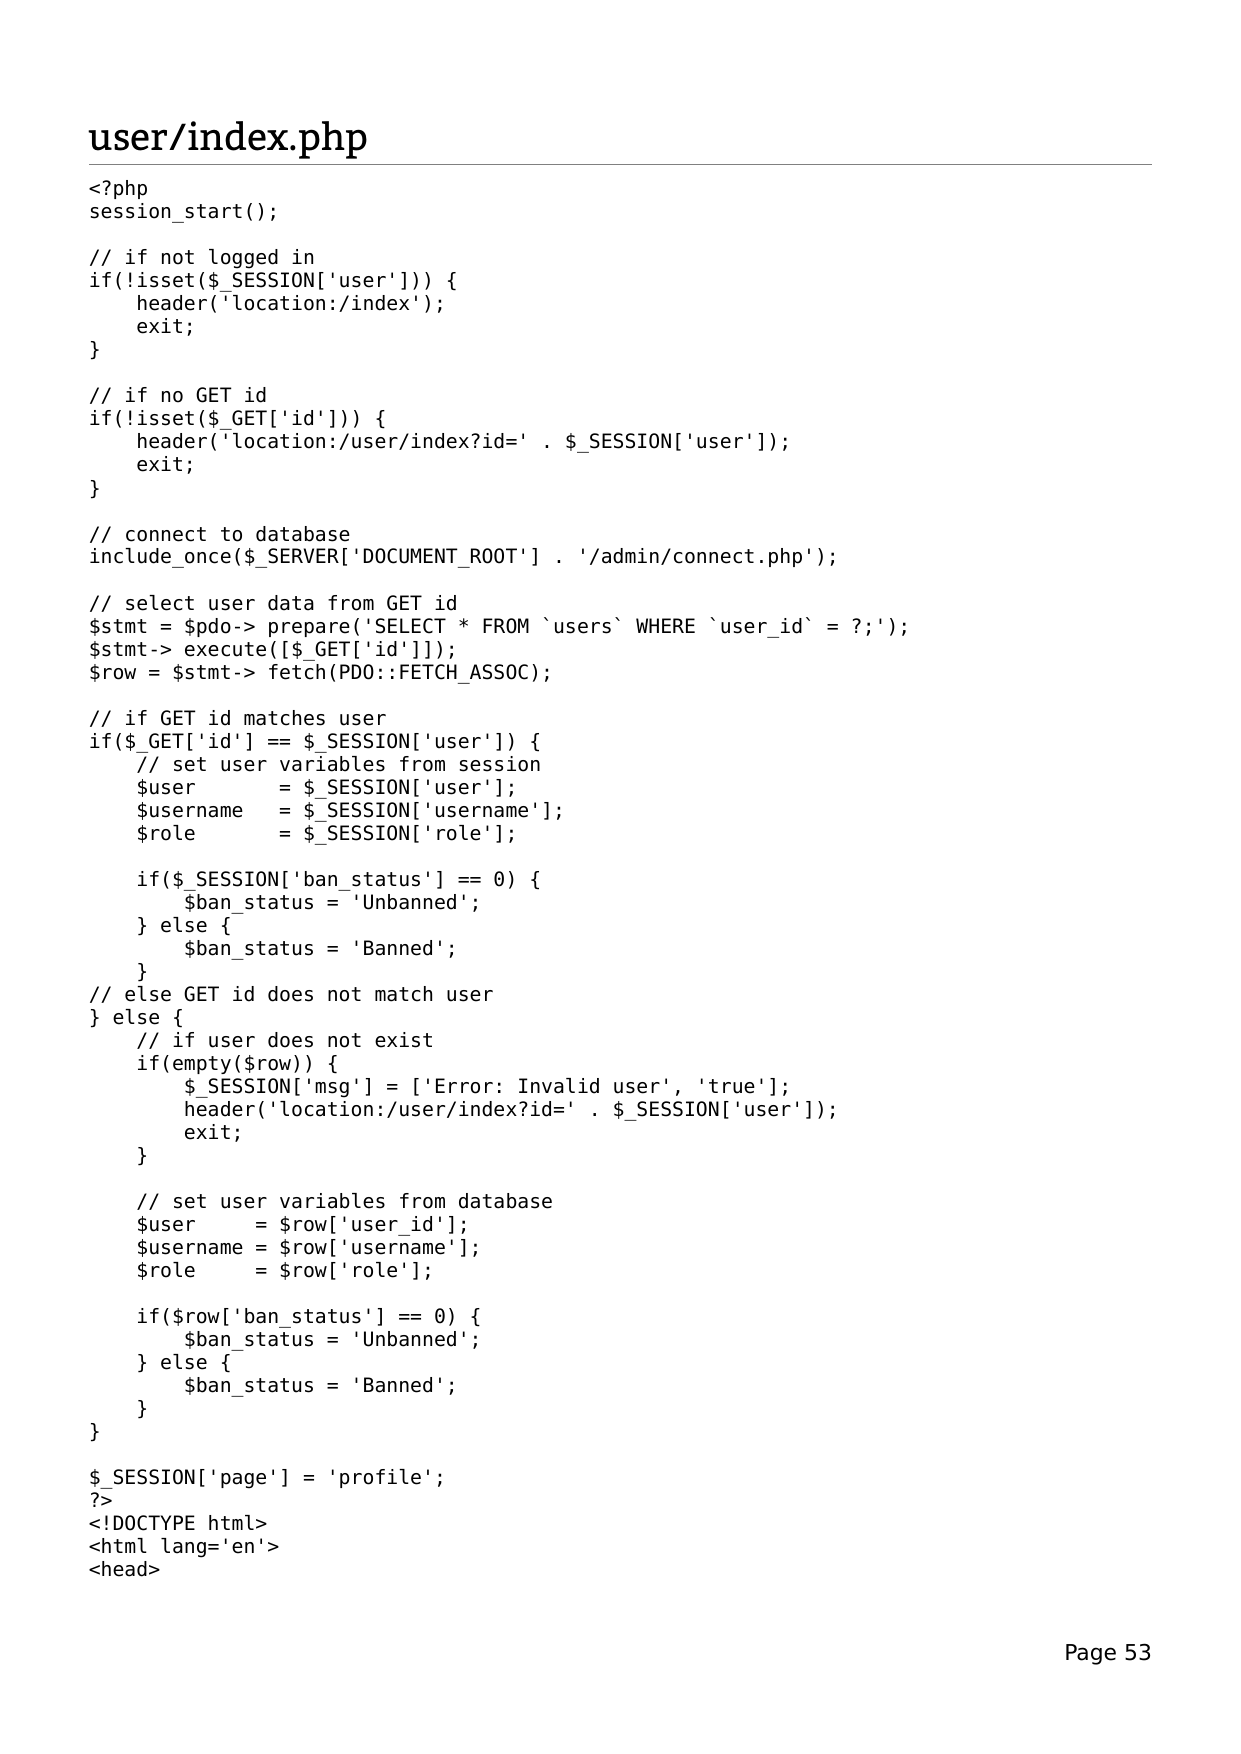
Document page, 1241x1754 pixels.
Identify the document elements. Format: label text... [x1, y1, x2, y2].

text $ban_status = 'Banned'; [88, 937, 1152, 960]
text $username = $row['username']; [88, 1236, 1152, 1259]
text // if GET id matches user [88, 707, 1152, 730]
text $stmt = $pdo-> prepare('SELECT * FROM `users` WHERE `user_id` = ?;'); [88, 615, 1152, 638]
text } else { [88, 1006, 1152, 1029]
text $ban_status = 'Unbanned'; [88, 891, 1152, 914]
text ?> [88, 1489, 1152, 1512]
text // if user does not exist [88, 1029, 1152, 1052]
text $row = $stmt-> fetch(PDO::FETCH_ASSOC); [88, 661, 1152, 684]
text if($row['ban_status'] == 0) { [88, 1305, 1152, 1328]
text } else { [88, 914, 1152, 937]
text } [88, 1420, 1152, 1443]
text // set user variables from database [88, 1190, 1152, 1213]
text <?php [88, 177, 1152, 200]
text exit; [88, 1121, 1152, 1144]
text $user = $row['user_id']; [88, 1213, 1152, 1236]
text // select user data from GET id [88, 592, 1152, 615]
text if($_GET['id'] == $_SESSION['user']) { [88, 730, 1152, 753]
text $role = $row['role']; [88, 1259, 1152, 1282]
text include_once($_SERVER['DOCUMENT_ROOT'] . '/admin/connect.php'); [88, 546, 1152, 569]
text $role = $_SESSION['role']; [88, 822, 1152, 845]
text $ban_status = 'Banned'; [88, 1374, 1152, 1397]
text // connect to database [88, 523, 1152, 546]
text if(!isset($_SESSION['user'])) { [88, 269, 1152, 292]
text $_SESSION['page'] = 'profile'; [88, 1466, 1152, 1489]
text header('location:/user/index?id=' . $_SESSION['user']); [88, 1098, 1152, 1121]
text if(empty($row)) { [88, 1052, 1152, 1075]
text $_SESSION['msg'] = ['Error: Invalid user', 'true']; [88, 1075, 1152, 1098]
text } [88, 338, 1152, 361]
text header('location:/user/index?id=' . $_SESSION['user']); [88, 431, 1152, 453]
text <!DOCTYPE html> [88, 1512, 1152, 1536]
text // set user variables from session [88, 753, 1152, 776]
text exit; [88, 453, 1152, 477]
text } [88, 1144, 1152, 1167]
text exit; [88, 315, 1152, 338]
text $user = $_SESSION['user']; [88, 776, 1152, 799]
text // if not logged in [88, 246, 1152, 269]
text <html lang='en'> [88, 1536, 1152, 1558]
text } else { [88, 1351, 1152, 1374]
text $stmt-> execute([$_GET['id']]); [88, 638, 1152, 661]
text $username = $_SESSION['username']; [88, 799, 1152, 822]
text $ban_status = 'Unbanned'; [88, 1328, 1152, 1351]
subtitle user/index.php [88, 113, 1152, 165]
text // if no GET id [88, 384, 1152, 407]
text } [88, 1397, 1152, 1420]
text <head> [88, 1558, 1152, 1582]
text session_start(); [88, 200, 1152, 223]
text header('location:/index'); [88, 292, 1152, 315]
text } [88, 477, 1152, 499]
text // else GET id does not match user [88, 983, 1152, 1006]
text if($_SESSION['ban_status'] == 0) { [88, 868, 1152, 891]
text if(!isset($_GET['id'])) { [88, 407, 1152, 431]
text } [88, 960, 1152, 983]
